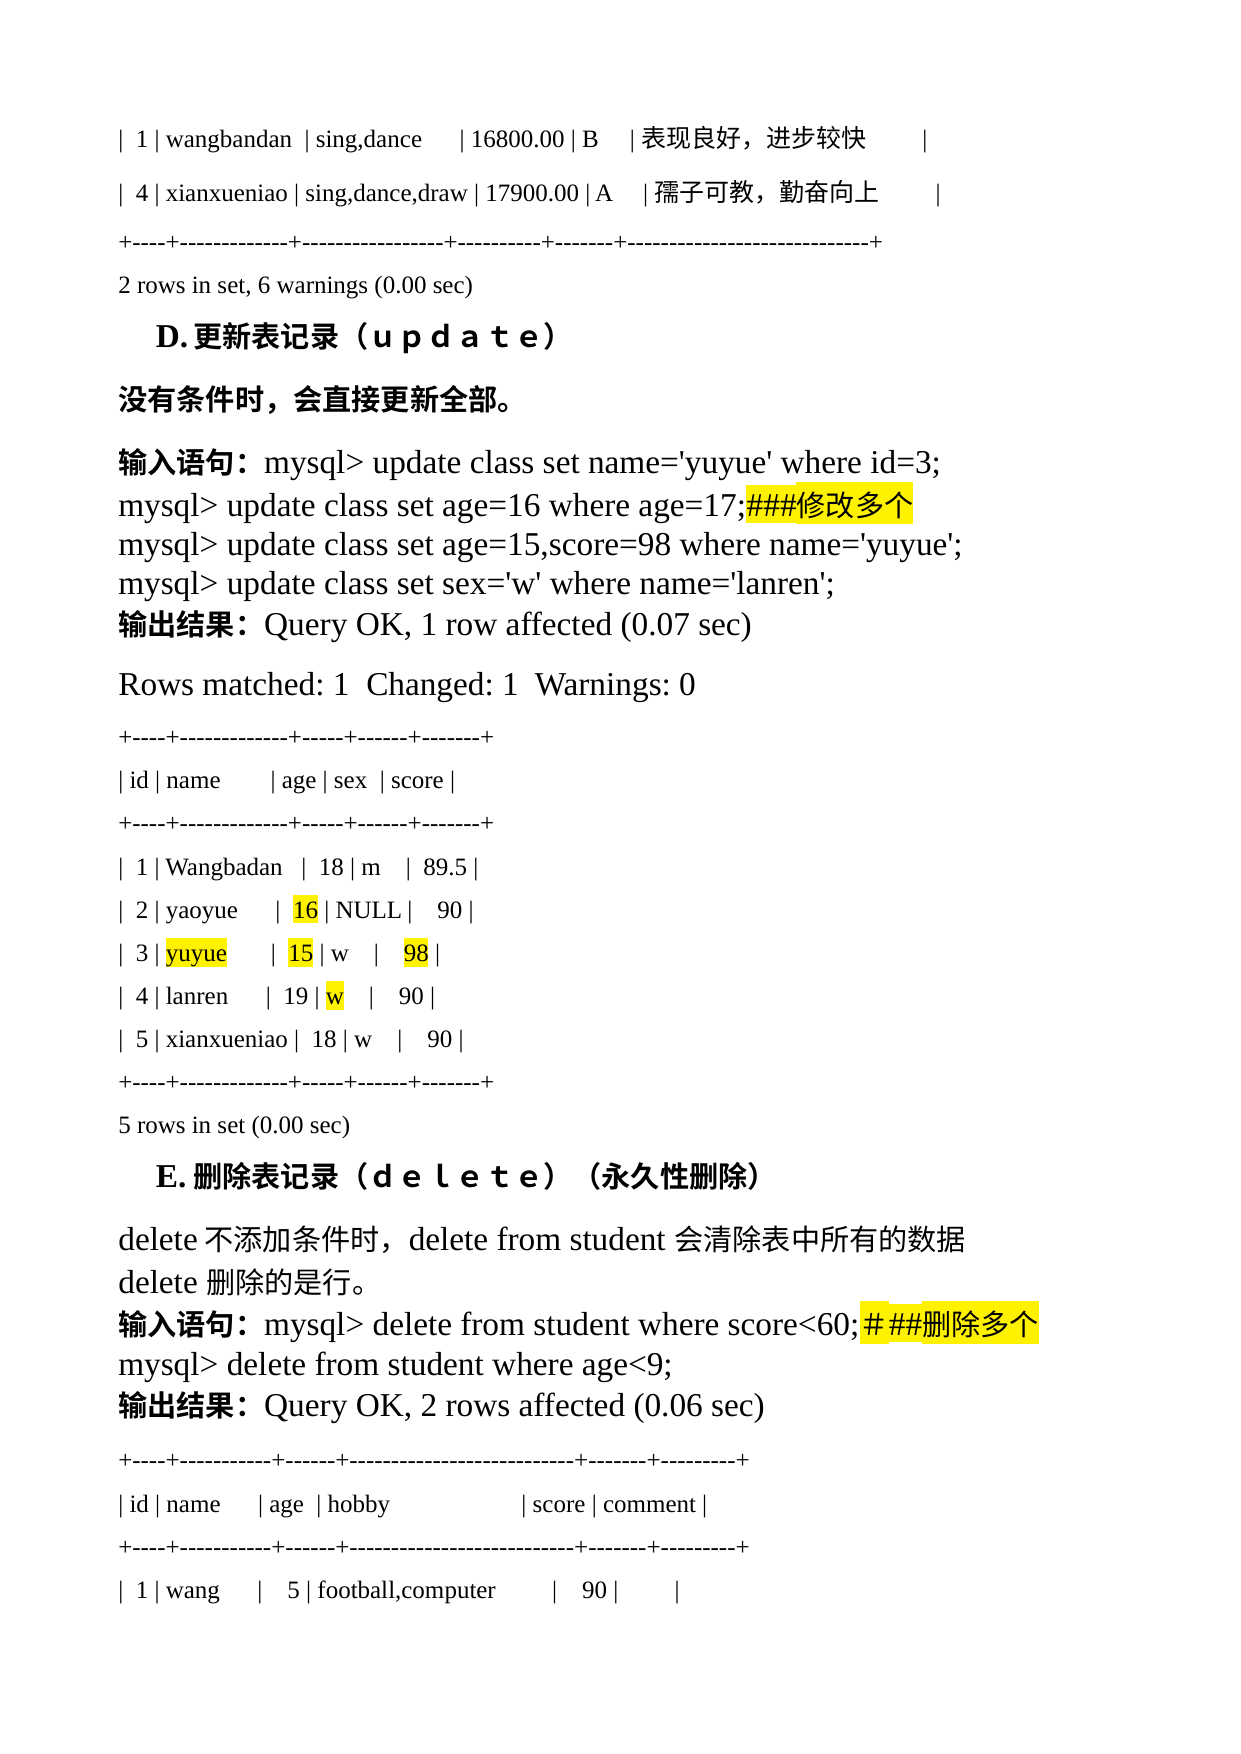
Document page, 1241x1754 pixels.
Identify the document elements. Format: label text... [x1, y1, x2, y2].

list 删除表记录（ｄｅｌｅｔｅ）（永久性删除） [156, 1153, 1122, 1196]
text | 5 | xianxueniao | 18 | w | 90 | [118, 1024, 1122, 1053]
text | 1 | Wangbadan | 18 | m | 89.5 | [118, 852, 1122, 880]
text 没有条件时，会直接更新全部。 [118, 377, 1122, 419]
text +----+-----------+------+---------------------------+-------+---------+ [118, 1532, 1122, 1561]
text +----+-------------+-----+------+-------+ [118, 722, 1122, 751]
text 2 rows in set, 6 warnings (0.00 sec) [118, 270, 1122, 299]
text 输出结果：Query OK, 2 rows affected (0.06 sec) [118, 1382, 1122, 1424]
text | 3 | yuyue | 15 | w | 98 | [118, 938, 1122, 967]
text | 1 | wangbandan | sing,dance | 16800.00 | B | 表现良好，进步较快 | [118, 118, 1122, 154]
text mysql> update class set age=15,score=98 where name='yuyue'; [118, 524, 1122, 563]
text +----+-----------+------+---------------------------+-------+---------+ [118, 1446, 1122, 1474]
text +----+-------------+-----+------+-------+ [118, 808, 1122, 837]
text 输入语句：mysql> delete from student where score<60;＃##删除多个 [118, 1301, 1122, 1344]
text 输出结果：Query OK, 1 row affected (0.07 sec) [118, 601, 1122, 643]
text 5 rows in set (0.00 sec) [118, 1110, 1122, 1139]
text delete不添加条件时，delete from student 会清除表中所有的数据 [118, 1217, 1122, 1259]
text | 1 | wang | 5 | football,computer | 90 | | [118, 1575, 1122, 1604]
text 输入语句：mysql> update class set name='yuyue' where id=3; [118, 440, 1122, 482]
text +----+-------------+-----------------+----------+-------+-----------------------------+ [118, 227, 1122, 256]
text Rows matched: 1 Changed: 1 Warnings: 0 [118, 665, 1122, 703]
text delete 删除的是行。 [118, 1259, 1122, 1301]
list 更新表记录（ｕｐｄａｔｅ） [156, 313, 1122, 355]
text +----+-------------+-----+------+-------+ [118, 1067, 1122, 1096]
text | id | name | age | sex | score | [118, 765, 1122, 794]
text | 4 | lanren | 19 | w | 90 | [118, 981, 1122, 1010]
text | id | name | age | hobby | score | comment | [118, 1489, 1122, 1517]
text mysql> update class set age=16 where age=17;###修改多个 [118, 482, 1122, 524]
text | 2 | yaoyue | 16 | NULL | 90 | [118, 895, 1122, 923]
text mysql> update class set sex='w' where name='lanren'; [118, 563, 1122, 601]
text mysql> delete from student where age<9; [118, 1344, 1122, 1382]
text | 4 | xianxueniao | sing,dance,draw | 17900.00 | A | 孺子可教，勤奋向上 | [118, 172, 1122, 209]
